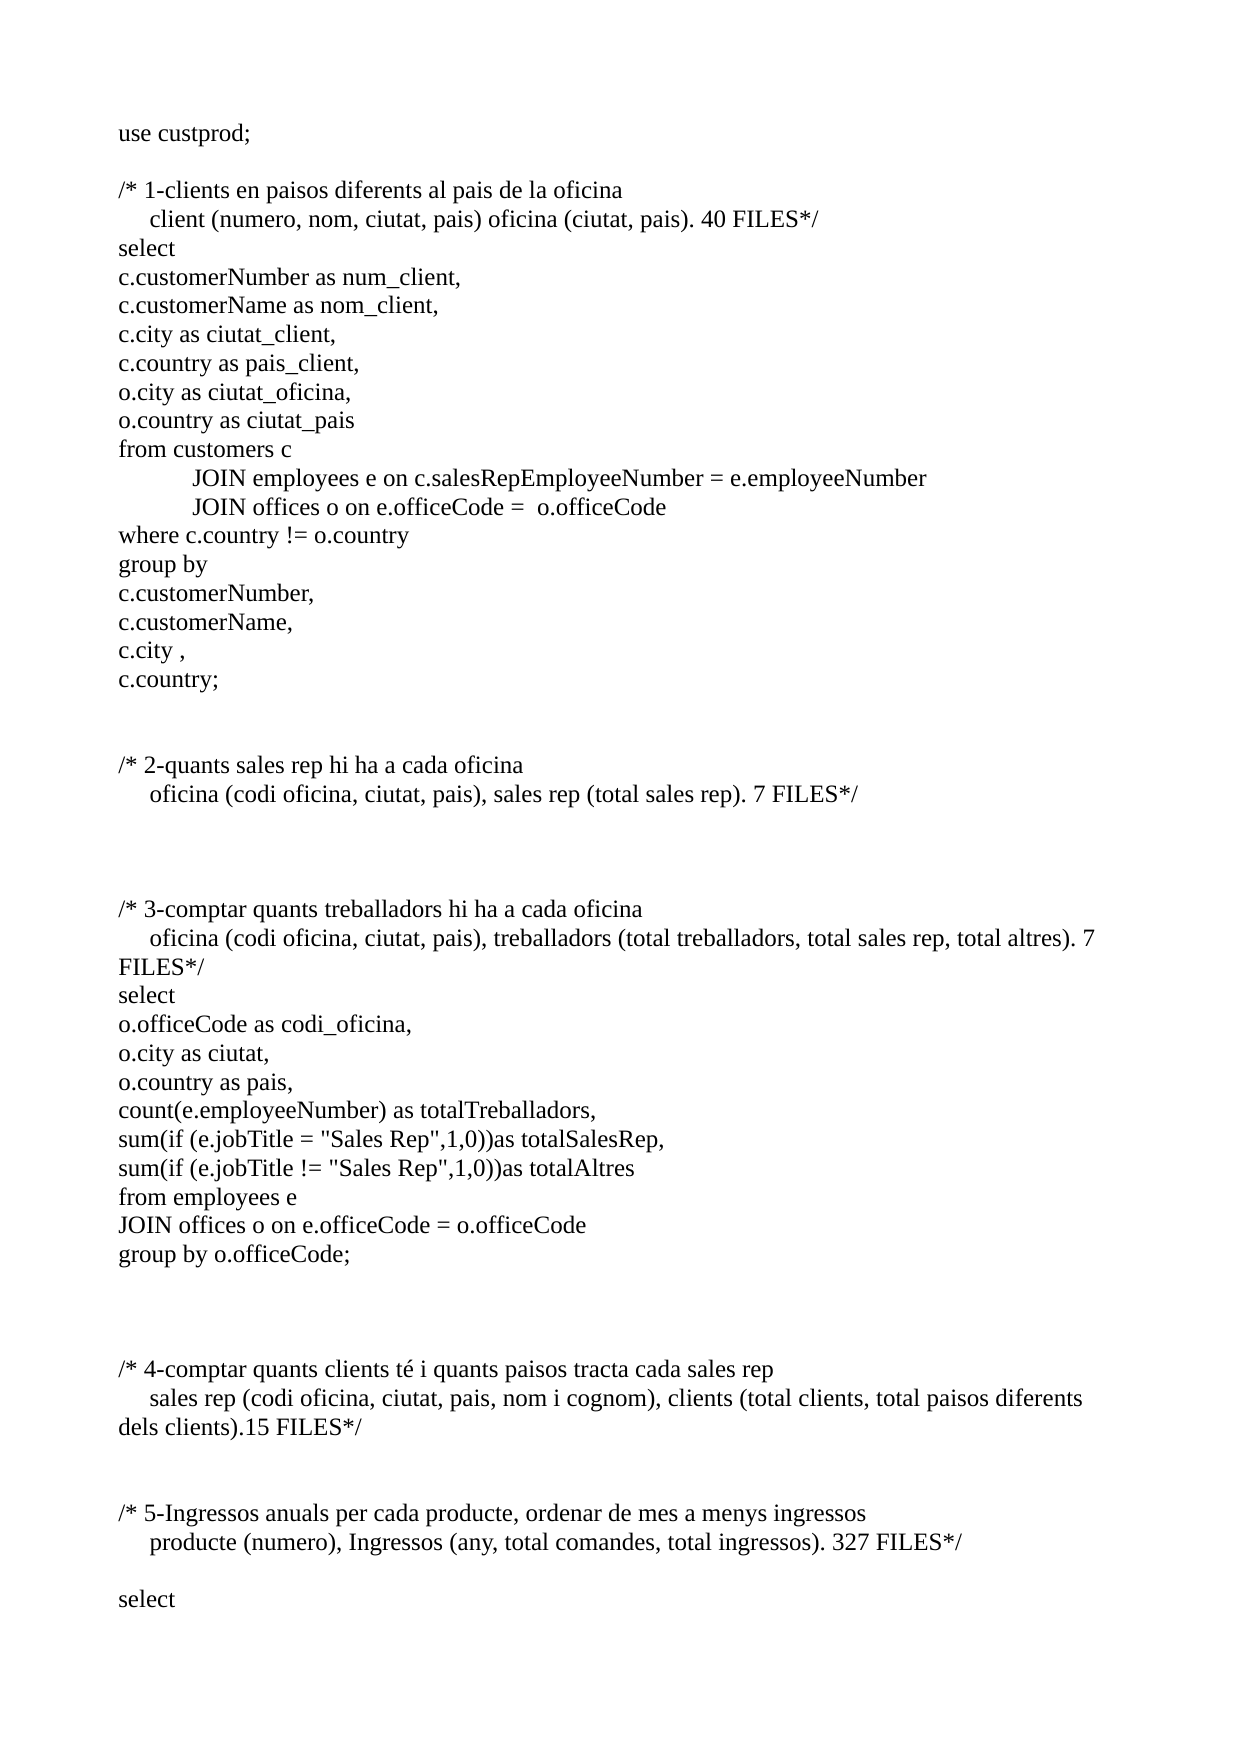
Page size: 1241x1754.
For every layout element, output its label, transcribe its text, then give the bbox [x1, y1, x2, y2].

text oficina (codi oficina, ciutat, pais), sales rep (total sales rep). 7 FILES*/ [118, 779, 1122, 808]
text JOIN employees e on c.salesRepEmployeeNumber = e.employeeNumber [118, 463, 1122, 492]
text c.customerNumber, [118, 578, 1122, 607]
text /* 1-clients en paisos diferents al pais de la oficina [118, 176, 1122, 204]
text select [118, 981, 1122, 1009]
text group by o.officeCode; [118, 1239, 1122, 1268]
text sales rep (codi oficina, ciutat, pais, nom i cognom), clients (total clients, total paisos diferents dels clients).15 FILES*/ [118, 1383, 1122, 1441]
text /* 3-comptar quants treballadors hi ha a cada oficina [118, 894, 1122, 923]
text oficina (codi oficina, ciutat, pais), treballadors (total treballadors, total sales rep, total altres). 7 FILES*/ [118, 923, 1122, 981]
text c.customerNumber as num_client, [118, 262, 1122, 291]
text /* 5-Ingressos anuals per cada producte, ordenar de mes a menys ingressos [118, 1498, 1122, 1527]
text c.customerName, [118, 607, 1122, 636]
text from employees e [118, 1182, 1122, 1211]
text count(e.employeeNumber) as totalTreballadors, [118, 1096, 1122, 1124]
text o.country as pais, [118, 1067, 1122, 1096]
text o.city as ciutat, [118, 1038, 1122, 1067]
text sum(if (e.jobTitle = "Sales Rep",1,0))as totalSalesRep, [118, 1124, 1122, 1153]
text JOIN offices o on e.officeCode = o.officeCode [118, 1211, 1122, 1239]
text producte (numero), Ingressos (any, total comandes, total ingressos). 327 FILES*/ [118, 1527, 1122, 1556]
text o.city as ciutat_oficina, [118, 377, 1122, 406]
text c.customerName as nom_client, [118, 291, 1122, 319]
text c.country; [118, 664, 1122, 693]
text select [118, 1584, 1122, 1613]
text select [118, 233, 1122, 262]
text c.country as pais_client, [118, 348, 1122, 377]
text from customers c [118, 434, 1122, 463]
text /* 2-quants sales rep hi ha a cada oficina [118, 751, 1122, 779]
text sum(if (e.jobTitle != "Sales Rep",1,0))as totalAltres [118, 1153, 1122, 1182]
text JOIN offices o on e.officeCode = o.officeCode [118, 492, 1122, 521]
text o.officeCode as codi_oficina, [118, 1009, 1122, 1038]
text use custprod; [118, 118, 1122, 147]
text c.city as ciutat_client, [118, 319, 1122, 348]
text o.country as ciutat_pais [118, 406, 1122, 434]
text client (numero, nom, ciutat, pais) oficina (ciutat, pais). 40 FILES*/ [118, 204, 1122, 233]
text group by [118, 549, 1122, 578]
text c.city , [118, 636, 1122, 664]
text /* 4-comptar quants clients té i quants paisos tracta cada sales rep [118, 1354, 1122, 1383]
text where c.country != o.country [118, 521, 1122, 549]
